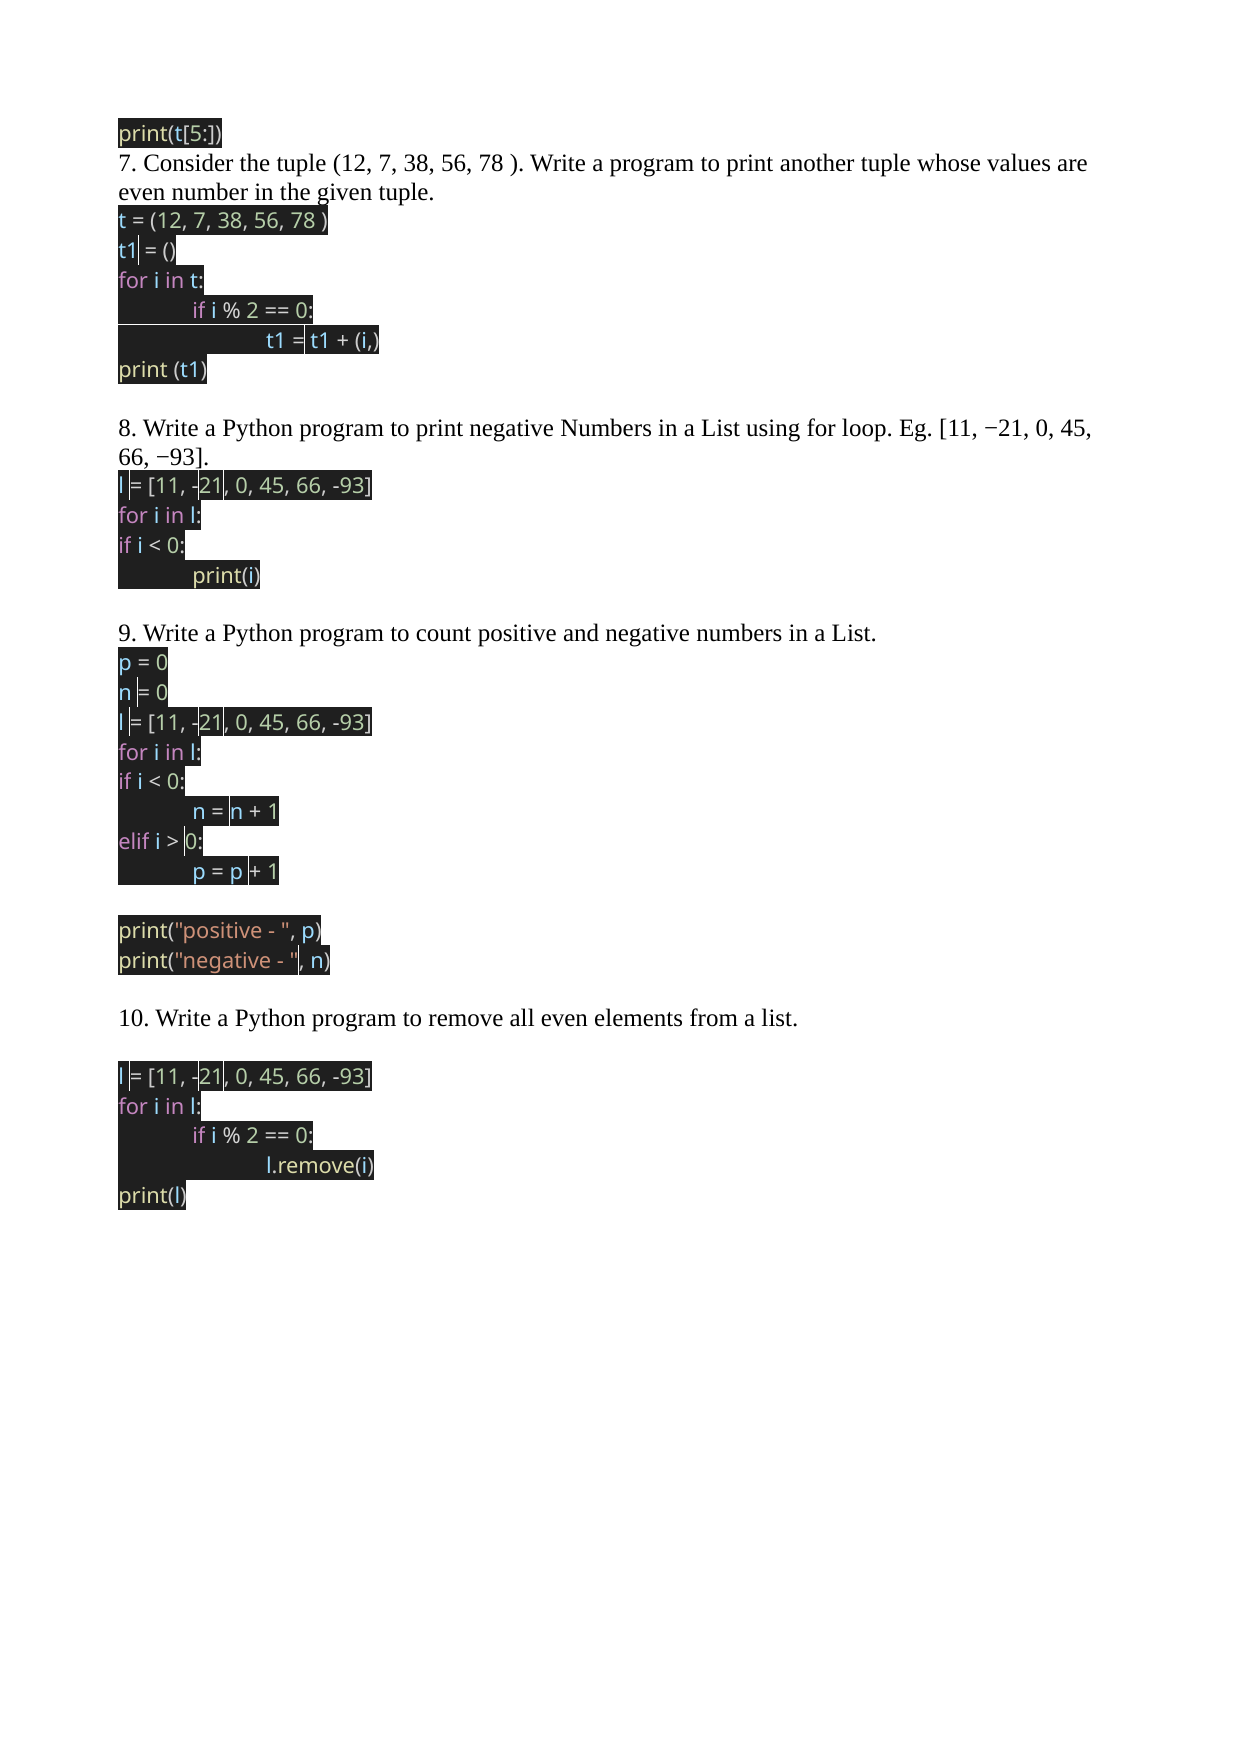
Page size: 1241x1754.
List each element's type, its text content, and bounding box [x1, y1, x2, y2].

text 10. Write a Python program to remove all even elements from a list. [118, 1003, 1122, 1032]
text 9. Write a Python program to count positive and negative numbers in a List. [118, 618, 1122, 647]
text print(t[5:]) [118, 118, 1122, 148]
text l = [11, -21, 0, 45, 66, -93] [118, 470, 1122, 500]
text t1 = () [118, 235, 1122, 265]
text t1 = t1 + (i,) [118, 324, 1122, 354]
text p = 0 [118, 647, 1122, 677]
text for i in t: [118, 265, 1122, 295]
text n = 0 [118, 677, 1122, 707]
text n = n + 1 [118, 796, 1122, 826]
text l = [11, -21, 0, 45, 66, -93] [118, 1061, 1122, 1091]
text print("positive - ", p) [118, 915, 1122, 945]
text if i < 0: [118, 530, 1122, 560]
text print(i) [118, 560, 1122, 589]
text p = p + 1 [118, 856, 1122, 885]
text l = [11, -21, 0, 45, 66, -93] [118, 707, 1122, 736]
text 7. Consider the tuple (12, 7, 38, 56, 78 ). Write a program to print another tuple whose values are [118, 148, 1122, 177]
text if i % 2 == 0: [118, 295, 1122, 324]
text print("negative - ", n) [118, 945, 1122, 975]
text even number in the given tuple. [118, 177, 1122, 205]
text 8. Write a Python program to print negative Numbers in a List using for loop. Eg. [11, −21, 0, 45, 66, −93]. [118, 413, 1122, 470]
text t = (12, 7, 38, 56, 78 ) [118, 205, 1122, 235]
text print(l) [118, 1180, 1122, 1210]
text elif i > 0: [118, 826, 1122, 856]
text if i < 0: [118, 766, 1122, 796]
text if i % 2 == 0: [118, 1121, 1122, 1150]
text for i in l: [118, 736, 1122, 766]
text for i in l: [118, 1091, 1122, 1121]
text print (t1) [118, 354, 1122, 384]
text l.remove(i) [118, 1150, 1122, 1180]
text for i in l: [118, 500, 1122, 530]
